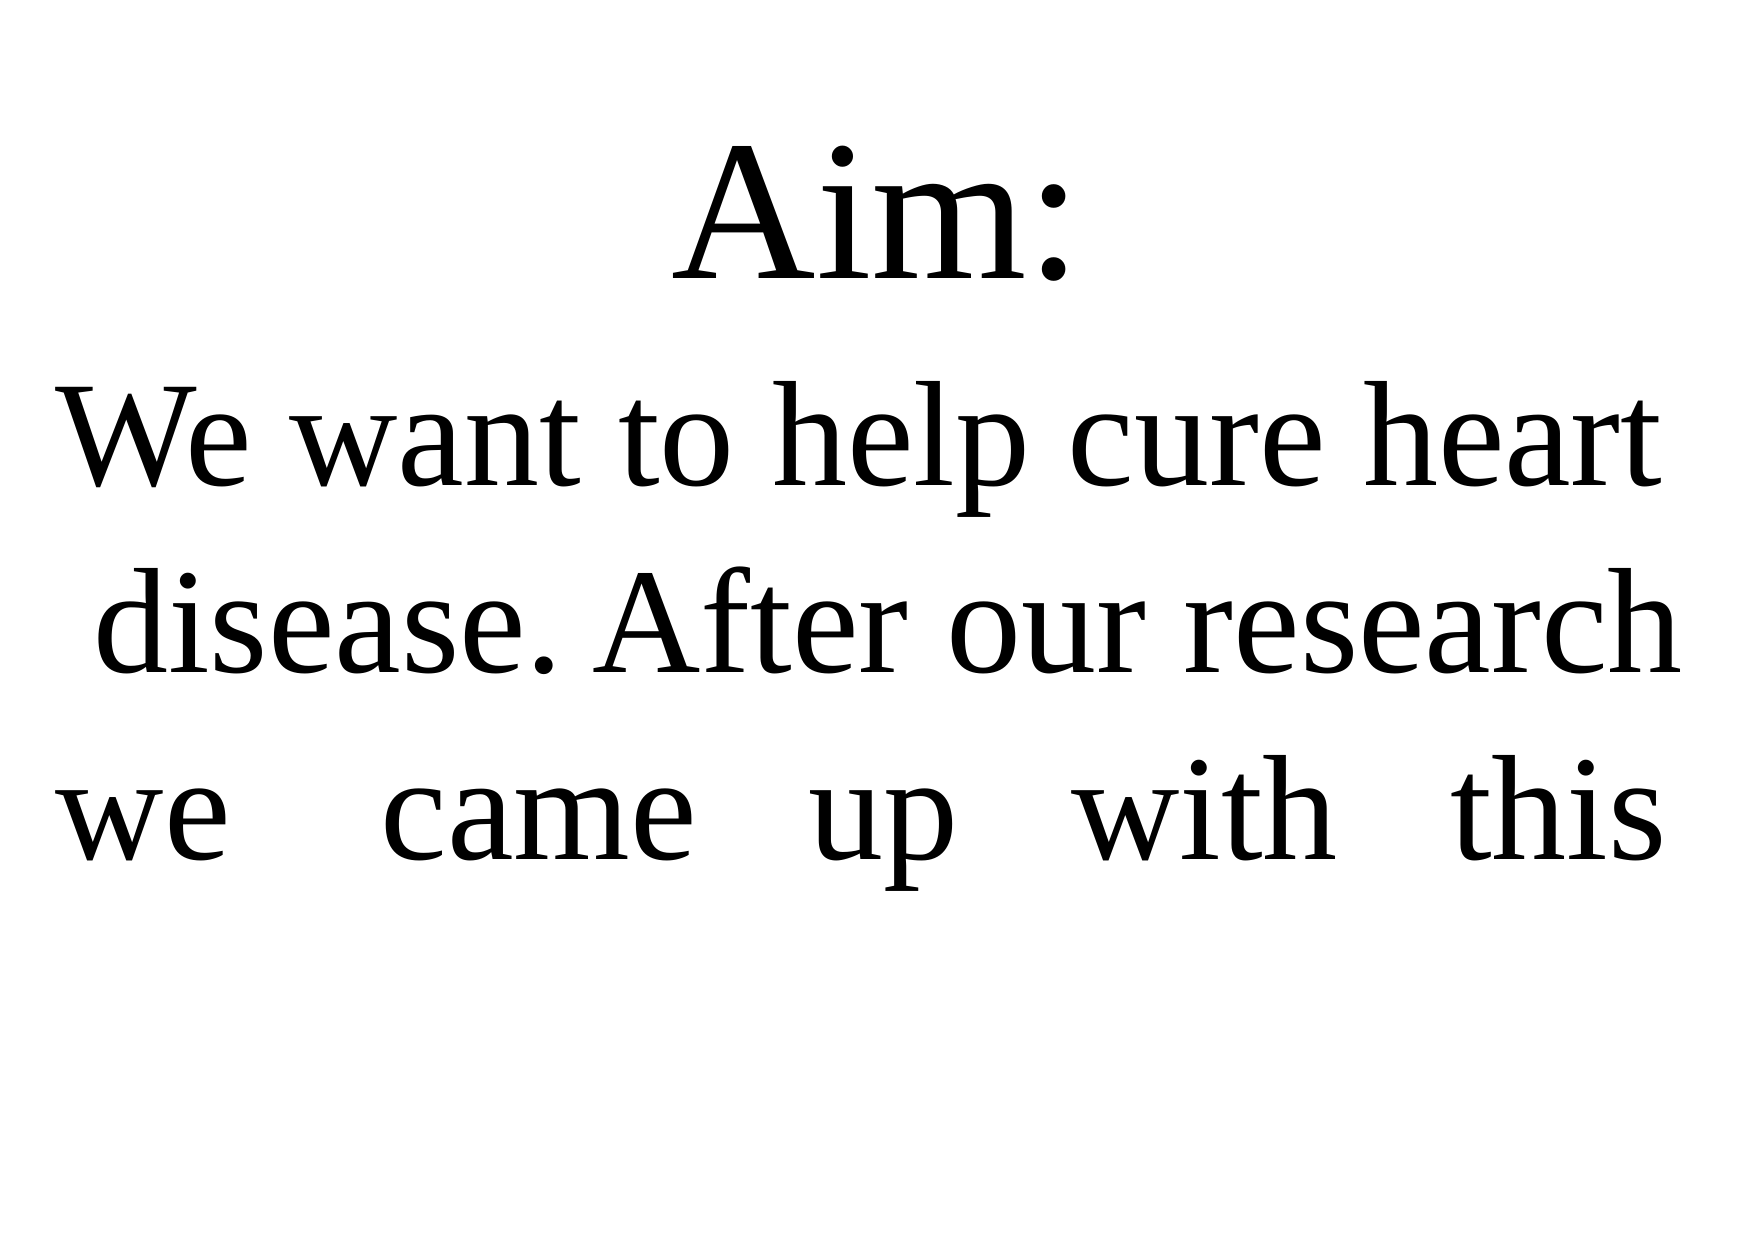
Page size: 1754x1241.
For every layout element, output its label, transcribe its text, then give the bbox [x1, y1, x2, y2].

text We want to help cure heart [56, 346, 1698, 518]
text we came up with this [56, 719, 1698, 892]
text disease. After our research [56, 532, 1698, 705]
text Aim: [56, 91, 1698, 321]
